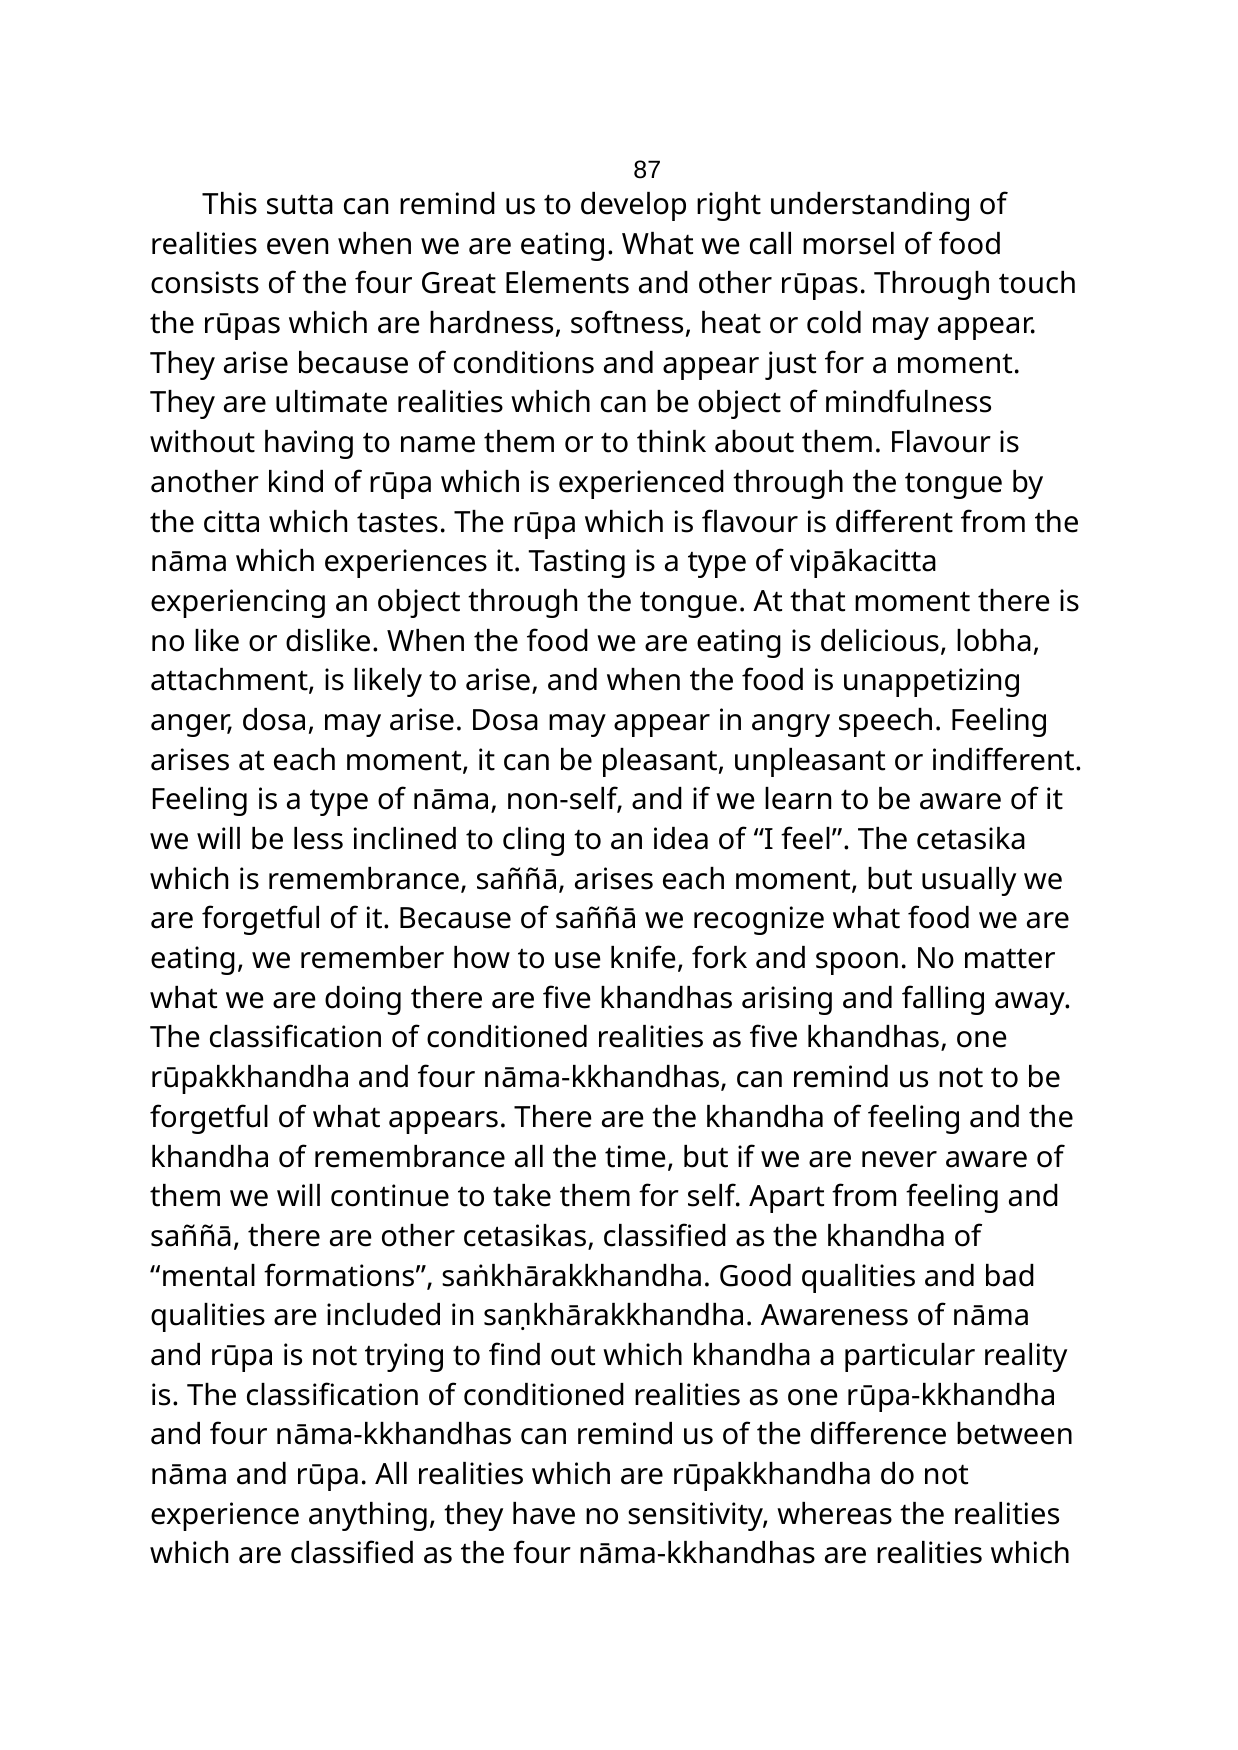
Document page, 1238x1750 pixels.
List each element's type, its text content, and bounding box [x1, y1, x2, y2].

text This sutta can remind us to develop right understanding of realities even when we are eating. What we call morsel of food consists of the four Great Elements and other rūpas. Through touch the rūpas which are hardness, softness, heat or cold may appear. They arise because of conditions and appear just for a moment. They are ultimate realities which can be object of mindfulness without having to name them or to think about them. Flavour is another kind of rūpa which is experienced through the tongue by the citta which tastes. The rūpa which is flavour is different from the nāma which experiences it. Tasting is a type of vipākacitta experiencing an object through the tongue. At that moment there is no like or dislike. When the food we are eating is delicious, lobha, attachment, is likely to arise, and when the food is unappetizing anger, dosa, may arise. Dosa may appear in angry speech. Feeling arises at each moment, it can be pleasant, unpleasant or indifferent. Feeling is a type of nāma, non-self, and if we learn to be aware of it we will be less inclined to cling to an idea of “I feel”. The cetasika which is remembrance, saññā, arises each moment, but usually we are forgetful of it. Because of saññā we recognize what food we are eating, we remember how to use knife, fork and spoon. No matter what we are doing there are five khandhas arising and falling away. The classification of conditioned realities as five khandhas, one rūpakkhandha and four nāma-kkhandhas, can remind us not to be forgetful of what appears. There are the khandha of feeling and the khandha of remembrance all the time, but if we are never aware of them we will continue to take them for self. Apart from feeling and saññā, there are other cetasikas, classified as the khandha of “mental formations”, saṅkhārakkhandha. Good qualities and bad qualities are included in saṇkhārakkhandha. Awareness of nāma and rūpa is not trying to find out which khandha a particular reality is. The classification of conditioned realities as one rūpa-kkhandha and four nāma-kkhandhas can remind us of the difference between nāma and rūpa. All realities which are rūpakkhandha do not experience anything, they have no sensitivity, whereas the realities which are classified as the four nāma-kkhandhas are realities which [150, 183, 1087, 1572]
